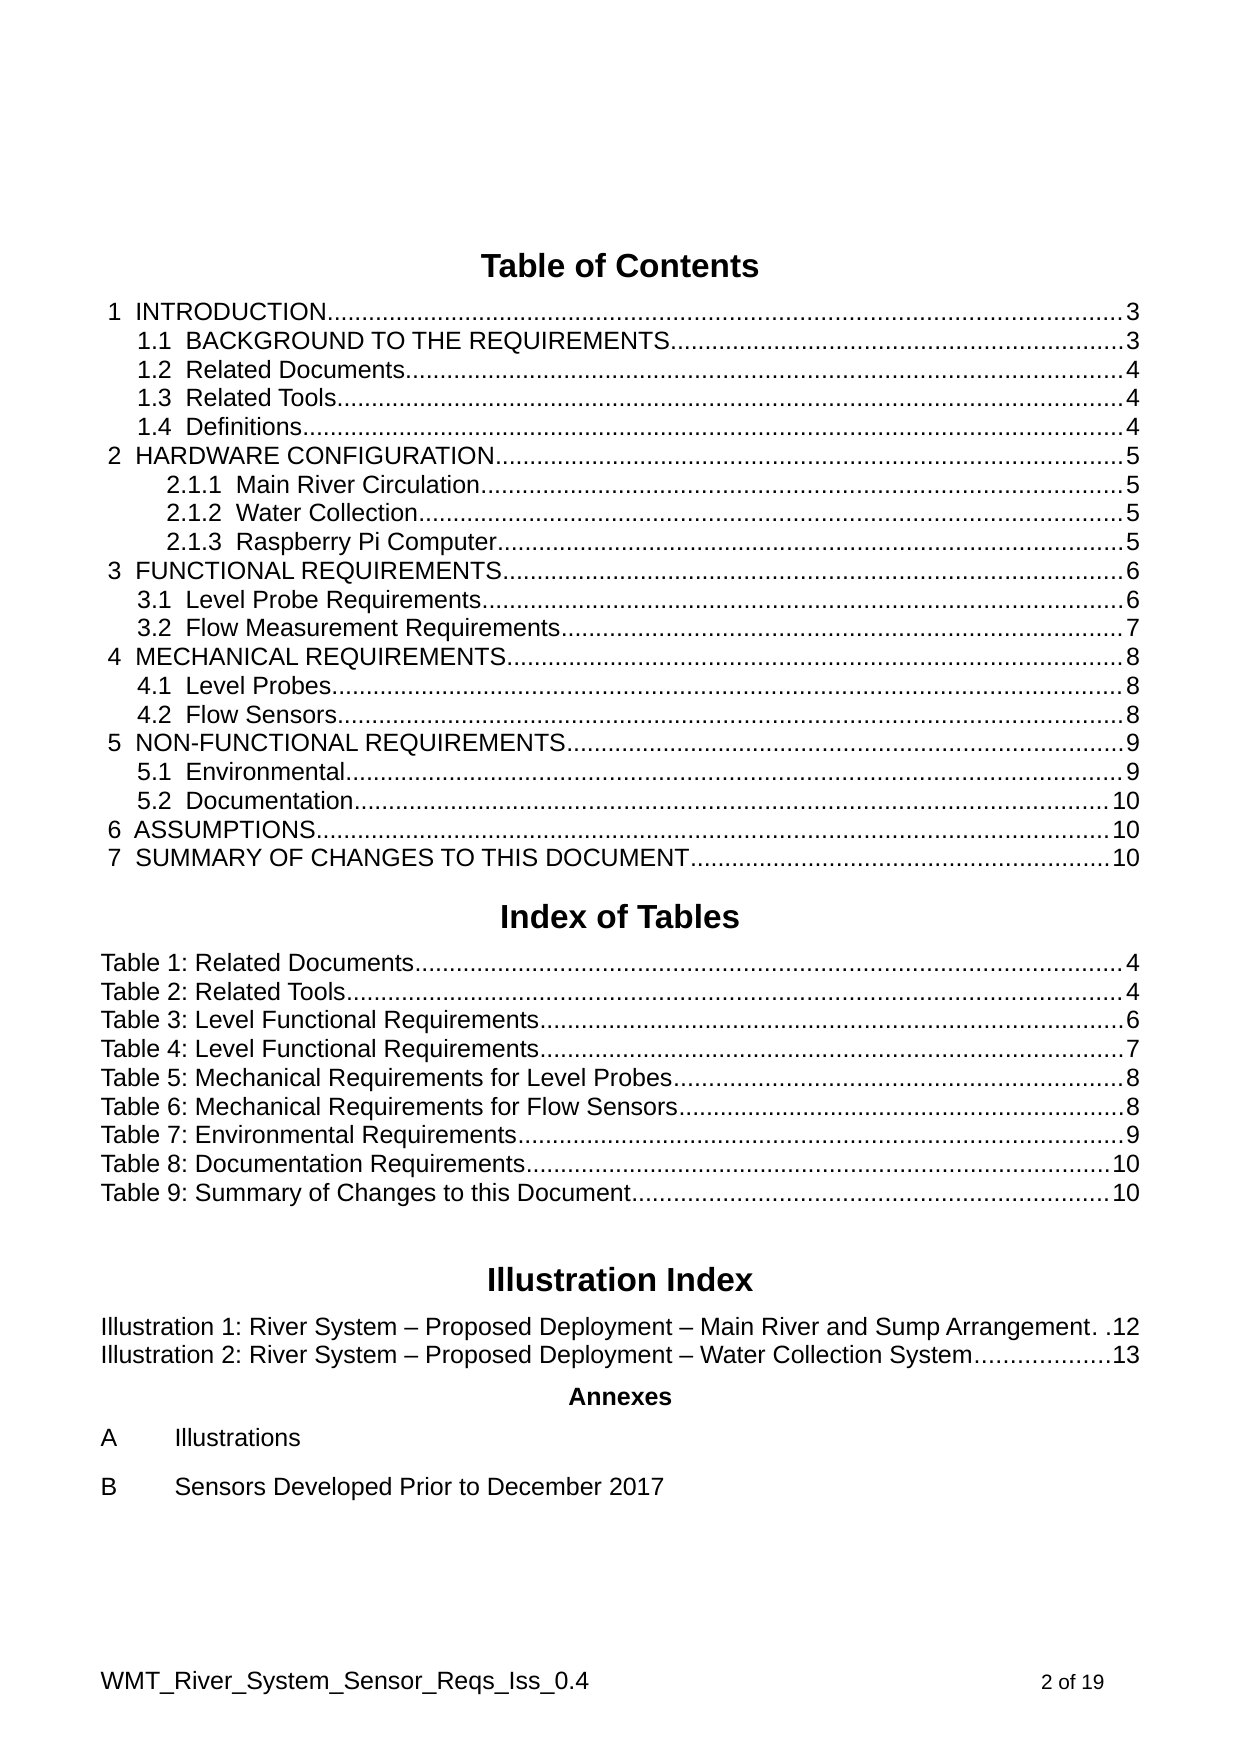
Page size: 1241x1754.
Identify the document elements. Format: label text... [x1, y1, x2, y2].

text 2.1.2 Water Collection 5 [159, 498, 1140, 527]
text Table 4: Level Functional Requirements 7 [100, 1034, 1140, 1063]
text Illustration 2: River System – Proposed Deployment – Water Collection System 13 [100, 1340, 1140, 1369]
text 5.2 Documentation 10 [130, 786, 1140, 814]
text 3.2 Flow Measurement Requirements 7 [130, 613, 1140, 642]
text Table 6: Mechanical Requirements for Flow Sensors 8 [100, 1092, 1140, 1121]
text 1.1 BACKGROUND TO THE REQUIREMENTS 3 [130, 326, 1140, 354]
text 2 HARDWARE CONFIGURATION 5 [100, 441, 1140, 469]
text B Sensors Developed Prior to December 2017 [100, 1472, 1140, 1501]
subtitle Index of Tables [100, 897, 1140, 936]
text 5.1 Environmental 9 [130, 757, 1140, 786]
text Table 7: Environmental Requirements 9 [100, 1121, 1140, 1149]
text 6 ASSUMPTIONS 10 [100, 814, 1140, 843]
text 7 SUMMARY OF CHANGES TO THIS DOCUMENT 10 [100, 843, 1140, 872]
text 3 FUNCTIONAL REQUIREMENTS 6 [100, 556, 1140, 584]
text 5 NON-FUNCTIONAL REQUIREMENTS 9 [100, 728, 1140, 757]
subtitle Illustration Index [100, 1261, 1140, 1299]
text Annexes [100, 1381, 1140, 1410]
text A Illustrations [100, 1423, 1140, 1451]
text 4 MECHANICAL REQUIREMENTS 8 [100, 642, 1140, 671]
text 1.2 Related Documents 4 [130, 354, 1140, 383]
text 1 INTRODUCTION 3 [100, 297, 1140, 326]
text Illustration 1: River System – Proposed Deployment – Main River and Sump Arrangement 12 [100, 1311, 1140, 1340]
text Table 1: Related Documents 4 [100, 948, 1140, 977]
text 4.1 Level Probes 8 [130, 671, 1140, 699]
text Table 5: Mechanical Requirements for Level Probes 8 [100, 1063, 1140, 1092]
text 1.4 Definitions 4 [130, 412, 1140, 441]
text 1.3 Related Tools 4 [130, 383, 1140, 412]
text Table 9: Summary of Changes to this Document 10 [100, 1178, 1140, 1207]
subtitle Table of Contents [100, 246, 1140, 284]
text Table 3: Level Functional Requirements 6 [100, 1006, 1140, 1034]
text Table 2: Related Tools 4 [100, 977, 1140, 1006]
text 3.1 Level Probe Requirements 6 [130, 584, 1140, 613]
text 2.1.3 Raspberry Pi Computer 5 [159, 527, 1140, 556]
text Table 8: Documentation Requirements 10 [100, 1149, 1140, 1178]
text 2.1.1 Main River Circulation 5 [159, 469, 1140, 498]
text 4.2 Flow Sensors 8 [130, 699, 1140, 728]
